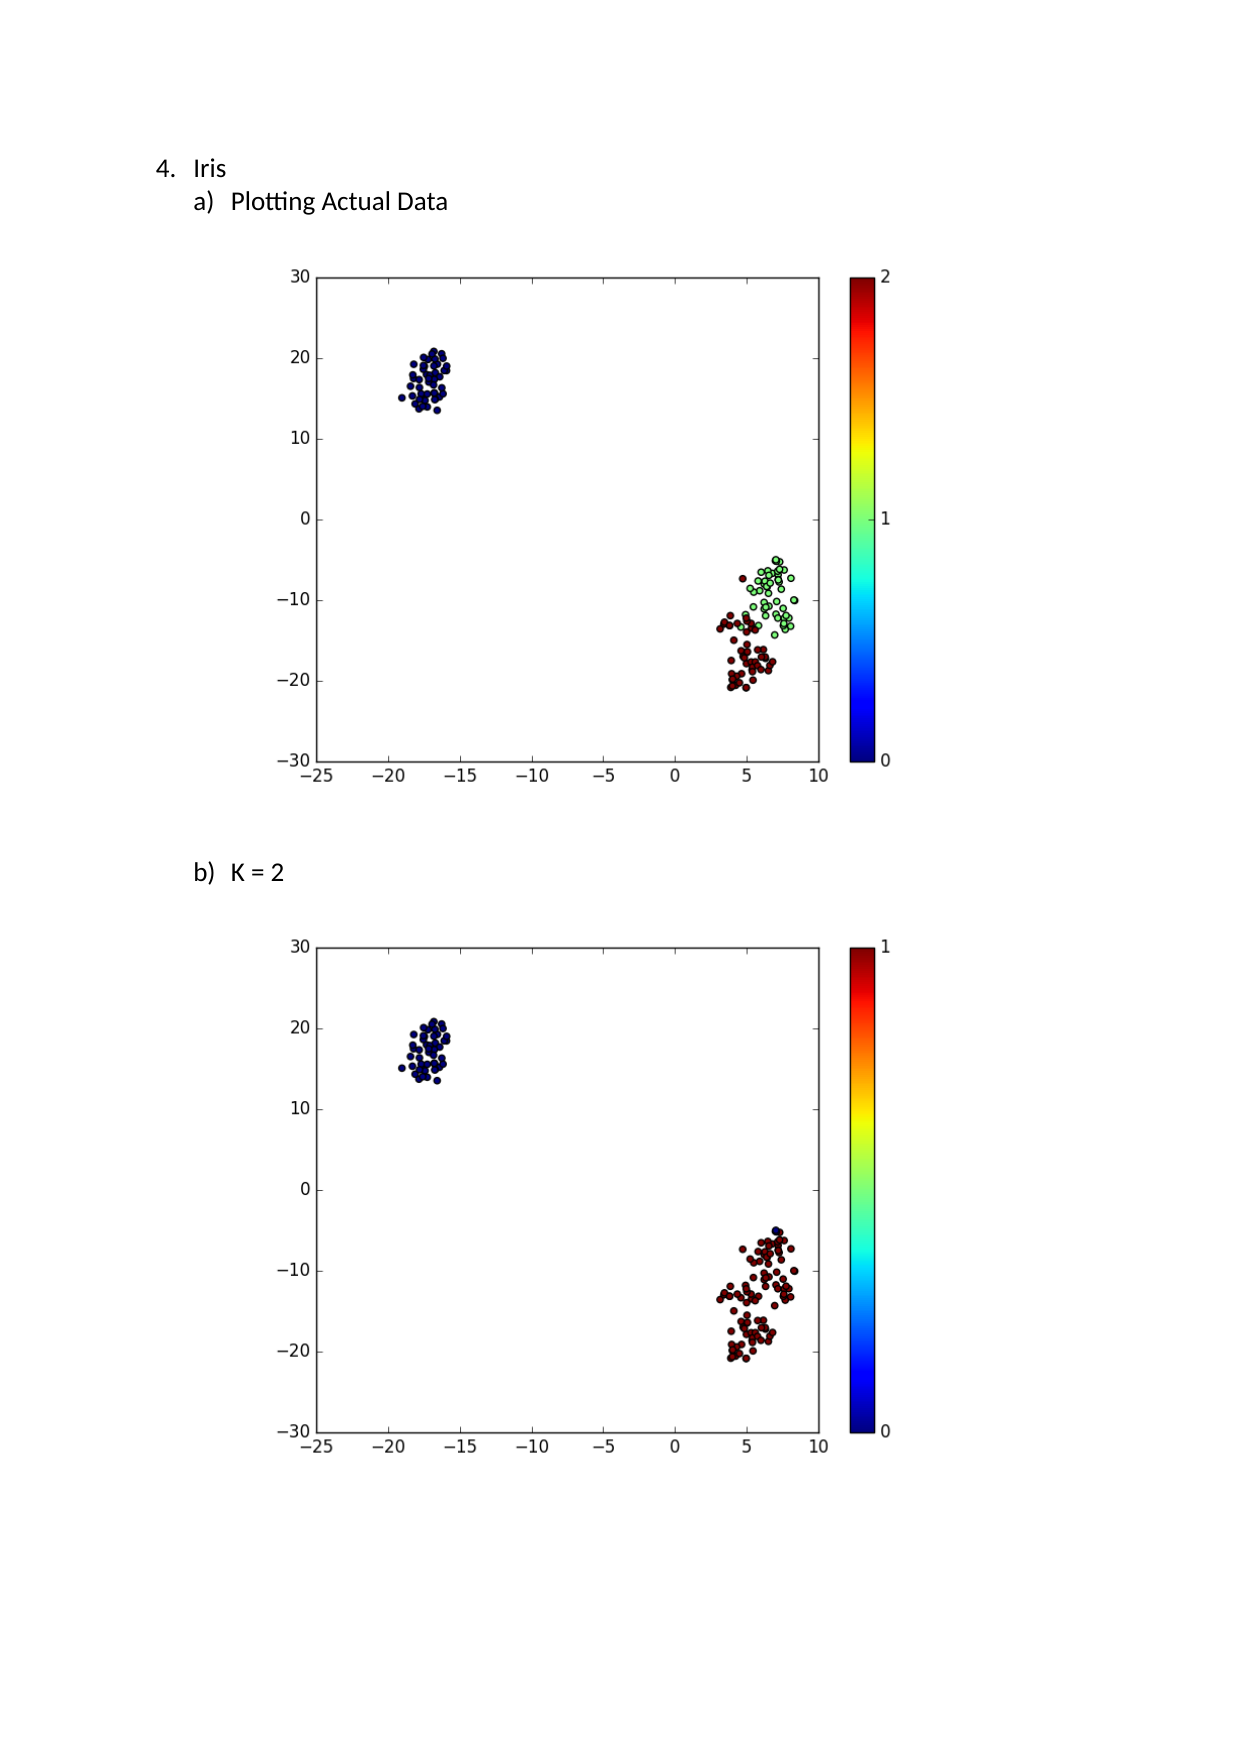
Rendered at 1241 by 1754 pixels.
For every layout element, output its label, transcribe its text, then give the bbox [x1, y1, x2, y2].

picture [216, 887, 1025, 1493]
list Iris [156, 151, 1122, 184]
picture [216, 217, 1025, 822]
list K = 2 [193, 855, 1122, 888]
list Plotting Actual Data [193, 184, 1122, 217]
